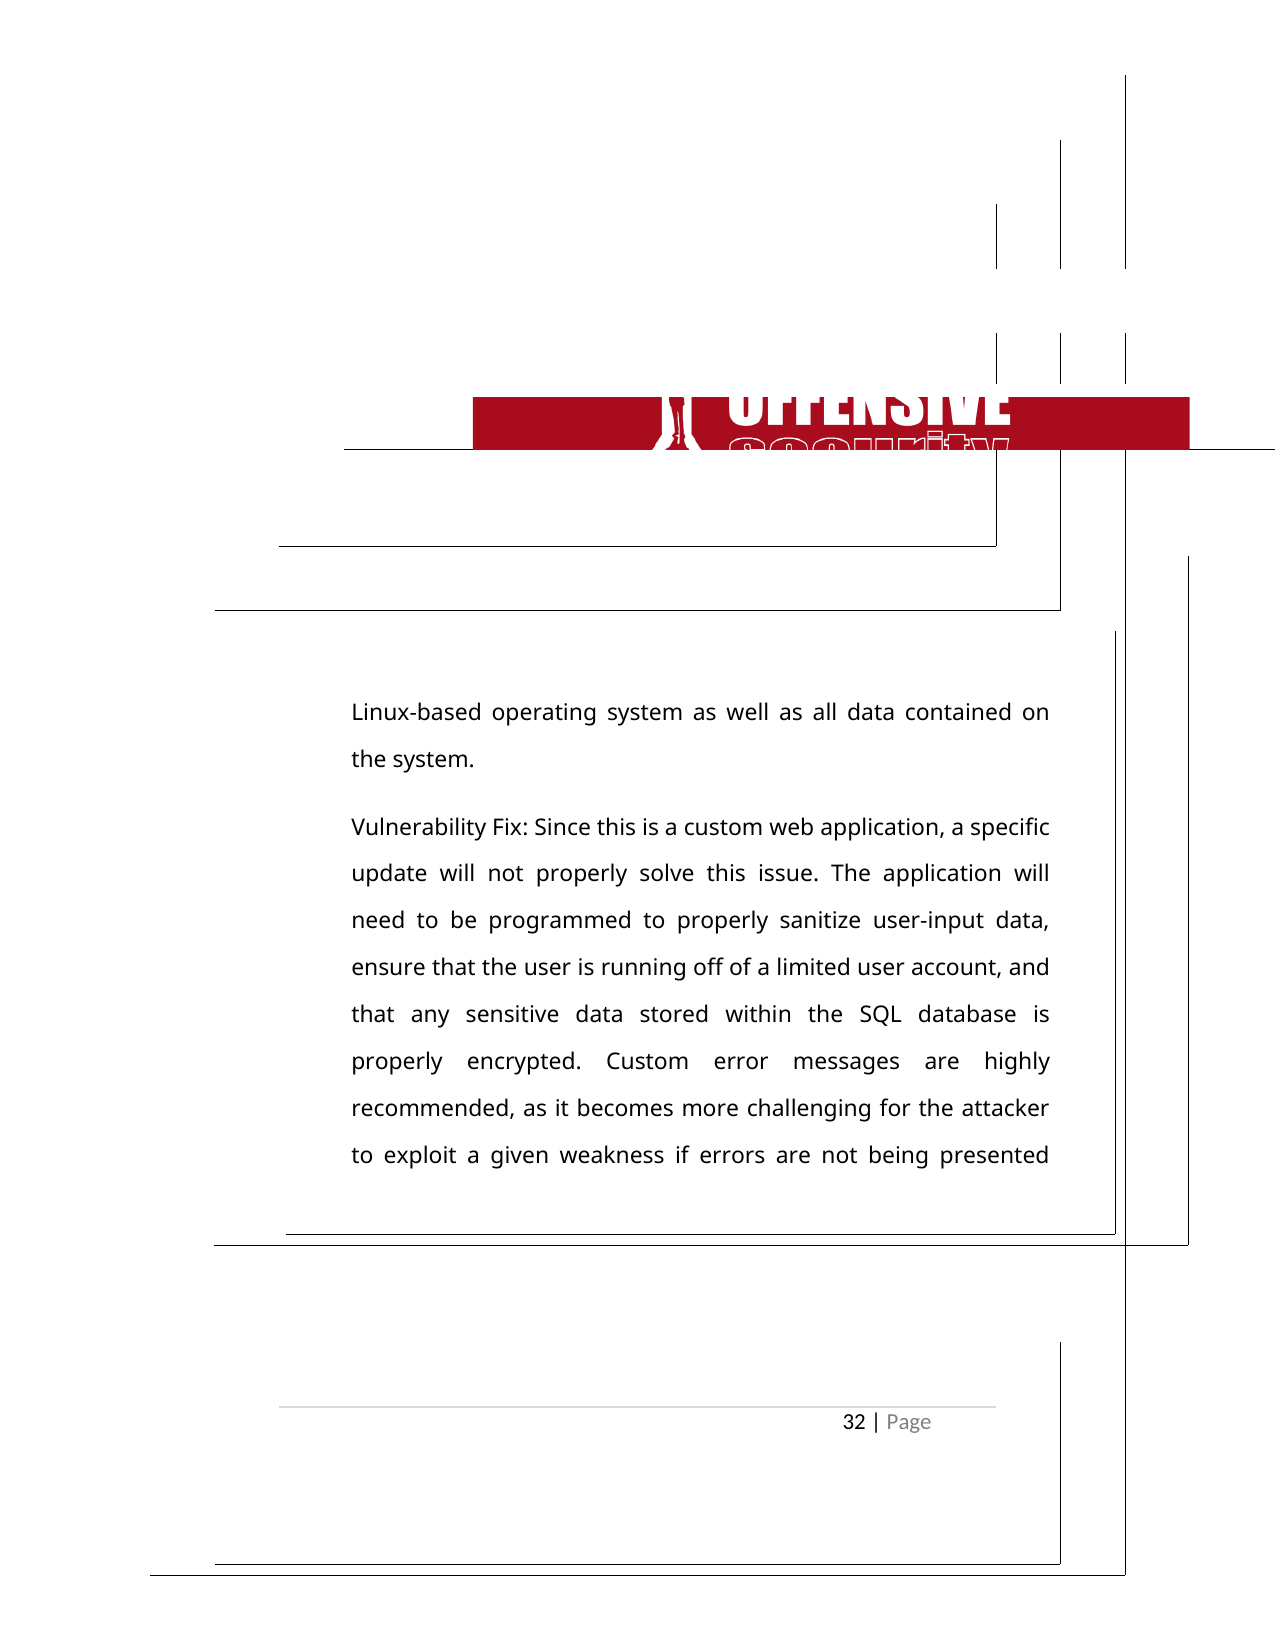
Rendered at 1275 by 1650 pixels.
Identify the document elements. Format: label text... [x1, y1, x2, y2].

table_cell Linux-based operating system as well as all data contained on the system. Vulnerability Fix: Since this is a custom web application, a specific update will not properly solve this issue. The application will need to be programmed to properly sanitize user-input data, ensure that the user is running off of a limited user account, and that any sensitive data stored within the SQL database is properly encrypted. Custom error messages are highly recommended, as it becomes more challenging for the attacker to exploit a given weakness if errors are not being presented [279, 623, 1123, 1243]
